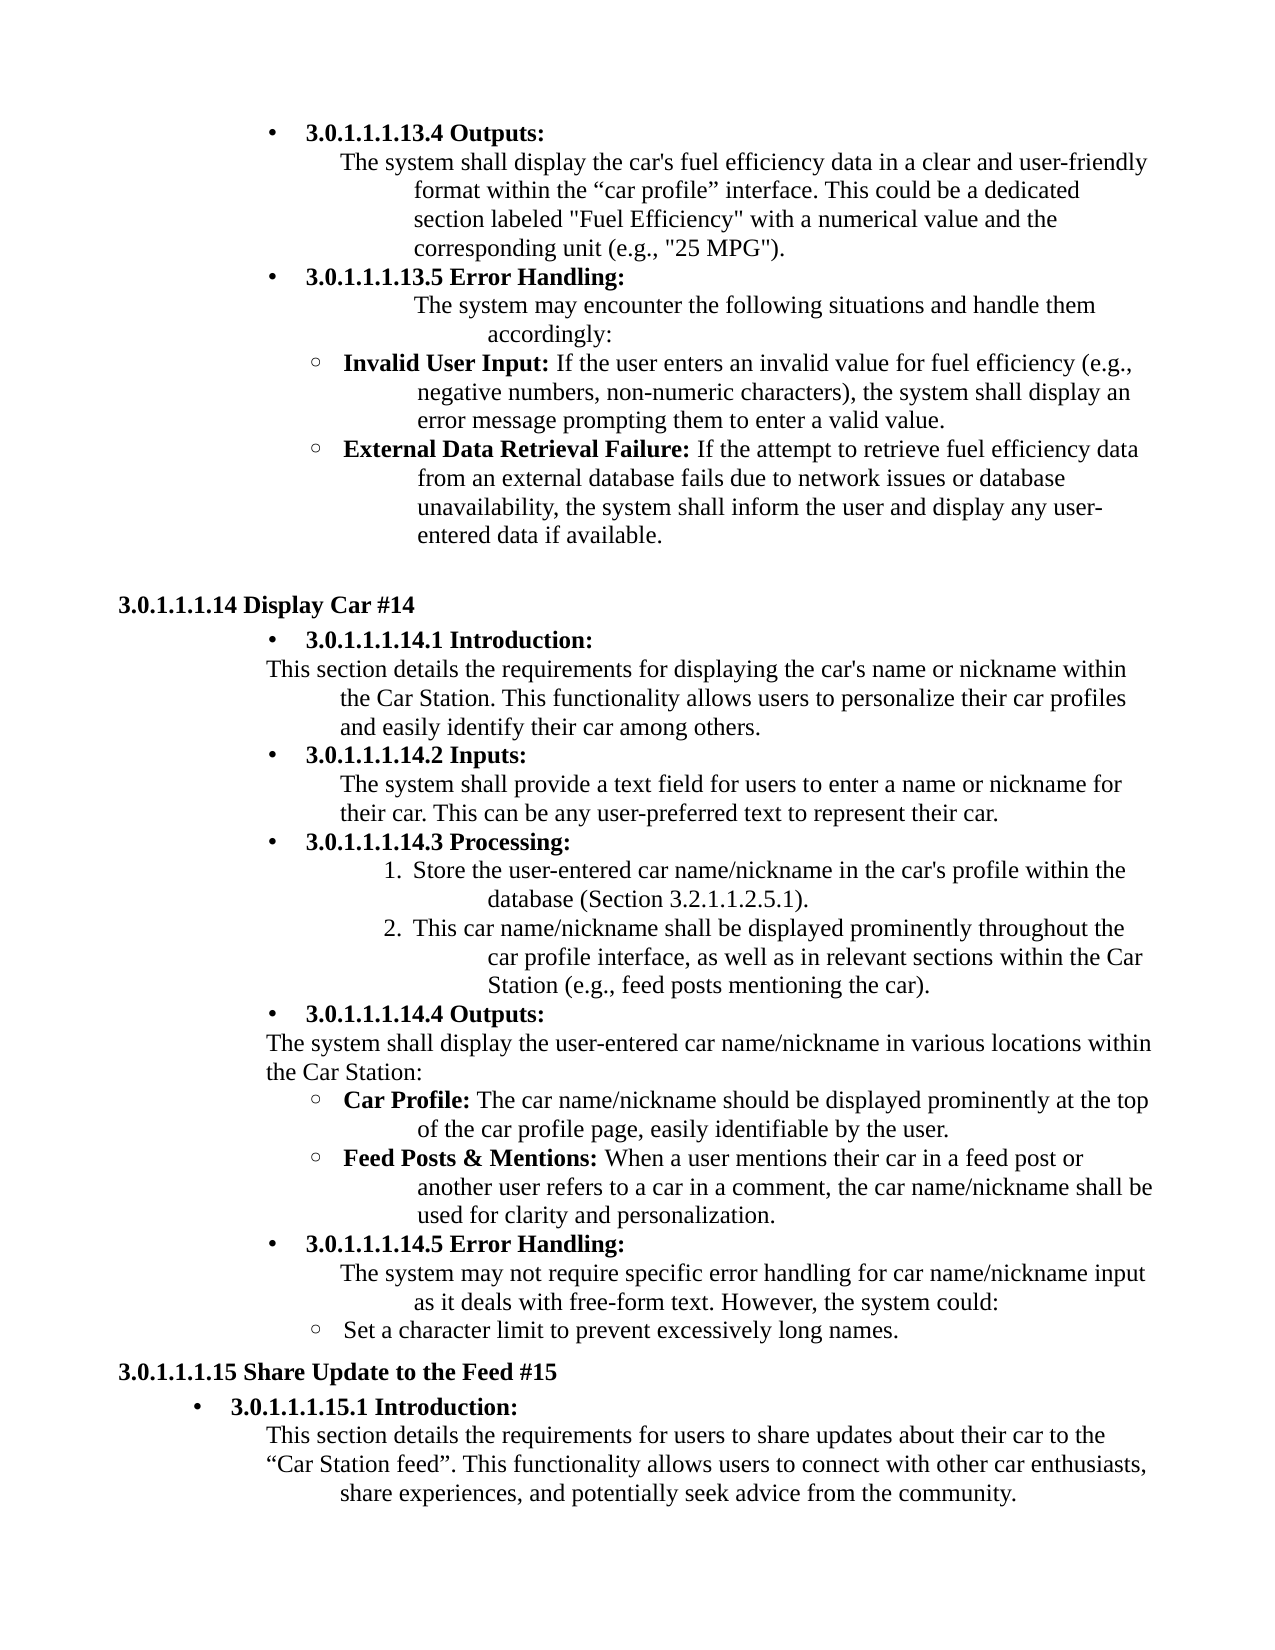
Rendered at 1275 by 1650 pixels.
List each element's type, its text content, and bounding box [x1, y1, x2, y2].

list Feed Posts & Mentions: When a user mentions their car in a feed post or another user refers to a car in a comment, the car name/nickname shall be used for clarity and personalization. [306, 1143, 1157, 1229]
list 3.0.1.1.1.14.4 Outputs: [268, 999, 1157, 1028]
list 3.0.1.1.1.14.3 Processing: [268, 827, 1157, 856]
list 3.0.1.1.1.13.4 Outputs: [268, 118, 1157, 147]
text The system shall display the car's fuel efficiency data in a clear and user-friendly format within the “car profile” interface. This could be a dedicated section labeled "Fuel Efficiency" with a numerical value and the corresponding unit (e.g., "25 MPG"). [340, 147, 1157, 262]
list 3.0.1.1.1.14.5 Error Handling: [268, 1229, 1157, 1258]
subtitle 3.0.1.1.1.14 Display Car #14 [118, 591, 1157, 619]
text The system may not require specific error handling for car name/nickname input as it deals with free-form text. However, the system could: [340, 1258, 1157, 1316]
subtitle 3.0.1.1.1.15 Share Update to the Feed #15 [118, 1357, 1157, 1386]
text This section details the requirements for users to share updates about their car to the “Car Station feed”. This functionality allows users to connect with other car enthusiasts, share experiences, and potentially seek advice from the community. [266, 1421, 1157, 1507]
list 3.0.1.1.1.13.5 Error Handling: [268, 262, 1157, 291]
list Car Profile: The car name/nickname should be displayed prominently at the top of the car profile page, easily identifiable by the user. [306, 1086, 1157, 1143]
text This section details the requirements for displaying the car's name or nickname within the Car Station. This functionality allows users to personalize their car profiles and easily identify their car among others. [266, 654, 1157, 741]
list Invalid User Input: If the user enters an invalid value for fuel efficiency (e.g., negative numbers, non-numeric characters), the system shall display an error message prompting them to enter a valid value. [306, 348, 1157, 434]
text The system shall display the user-entered car name/nickname in various locations within the Car Station: [266, 1028, 1157, 1086]
list External Data Retrieval Failure: If the attempt to retrieve fuel efficiency data from an external database fails due to network issues or database unavailability, the system shall inform the user and display any user- entered data if available. [306, 434, 1157, 549]
list This car name/nickname shall be displayed prominently throughout the car profile interface, as well as in relevant sections within the Car Station (e.g., feed posts mentioning the car). [383, 913, 1157, 999]
text The system shall provide a text field for users to enter a name or nickname for their car. This can be any user-preferred text to represent their car. [266, 769, 1157, 827]
list Store the user-entered car name/nickname in the car's profile within the database (Section 3.2.1.1.2.5.1). [383, 856, 1157, 913]
list 3.0.1.1.1.14.2 Inputs: [268, 741, 1157, 769]
text The system may encounter the following situations and handle them accordingly: [118, 291, 1157, 348]
list Set a character limit to prevent excessively long names. [306, 1316, 1157, 1344]
list 3.0.1.1.1.15.1 Introduction: [193, 1392, 1157, 1421]
list 3.0.1.1.1.14.1 Introduction: [268, 626, 1157, 654]
